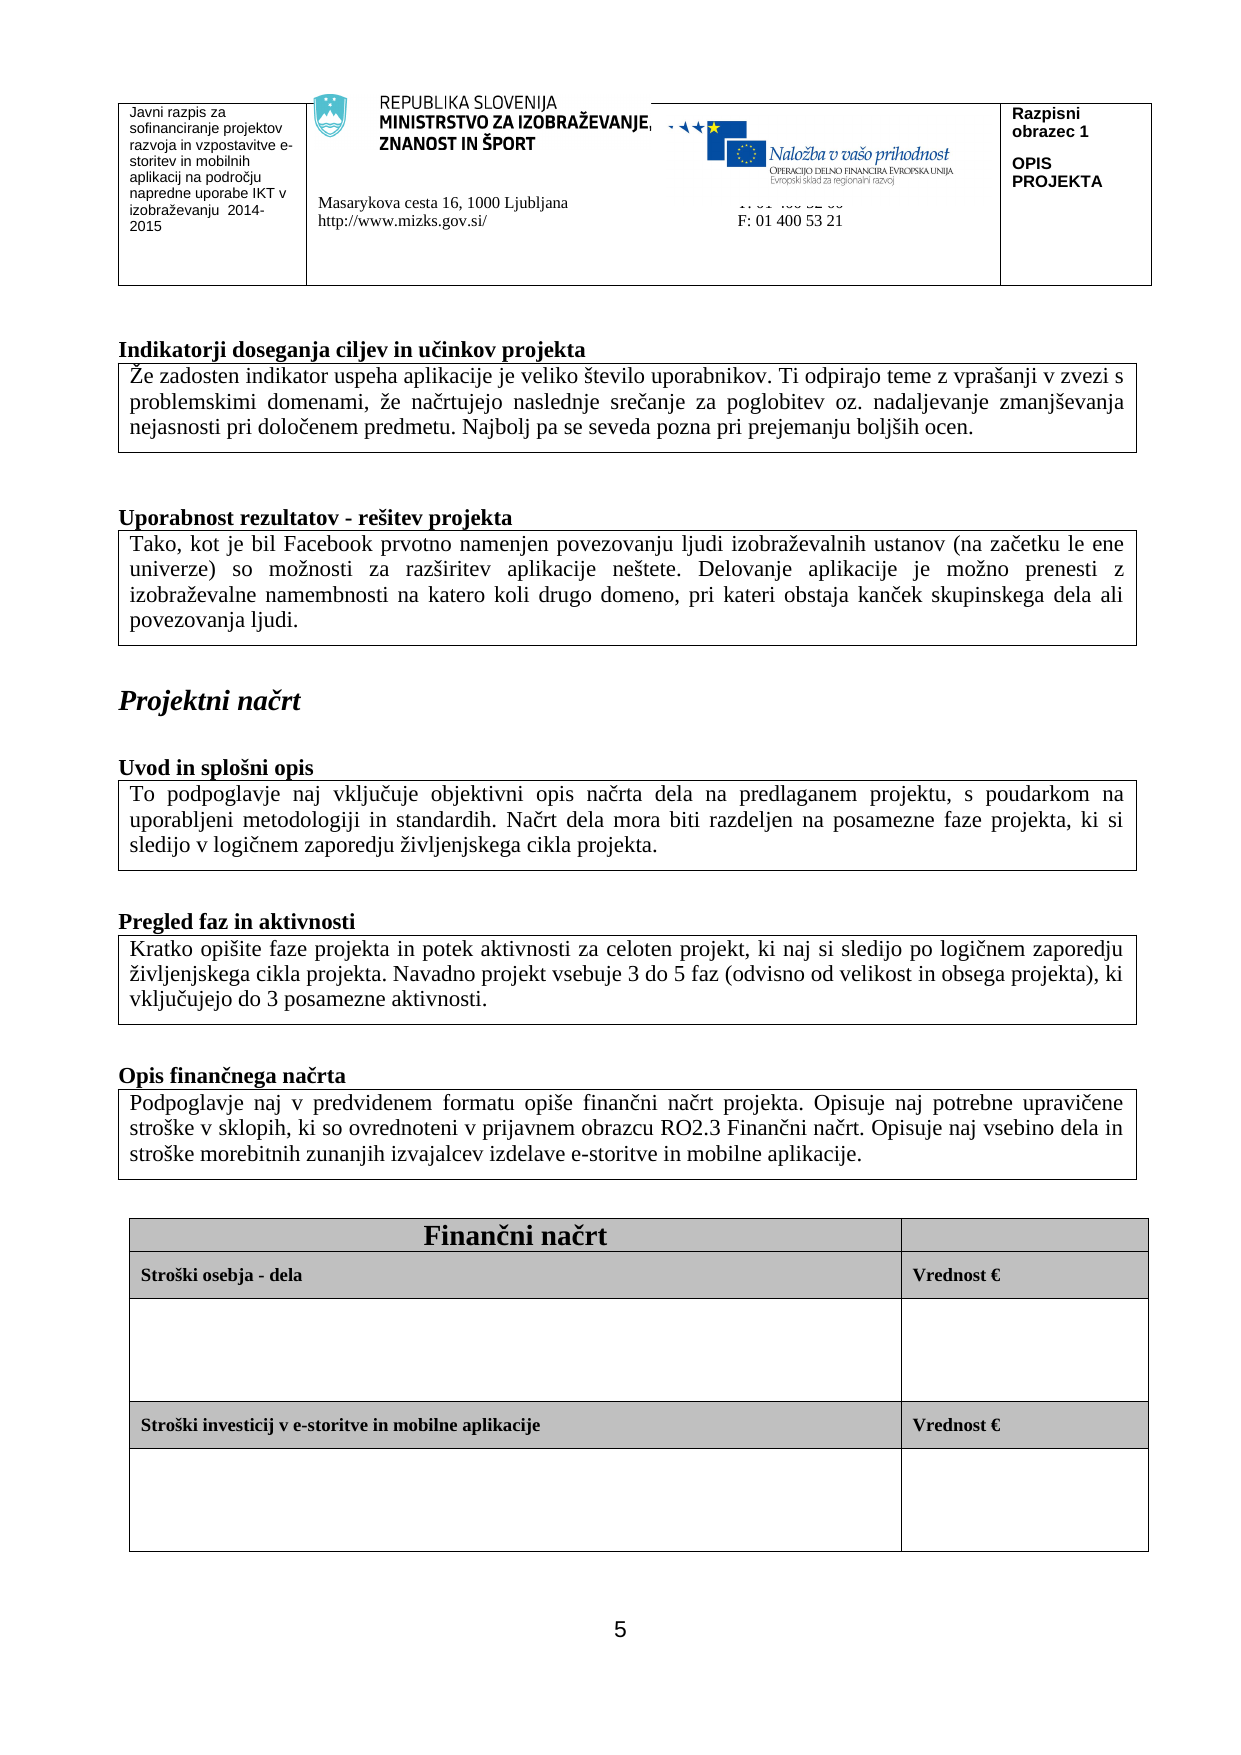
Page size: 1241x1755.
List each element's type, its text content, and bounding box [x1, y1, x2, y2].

table_cell [130, 1449, 901, 1551]
table_header [902, 1219, 1148, 1251]
picture [313, 94, 652, 150]
table_cell [130, 1299, 901, 1401]
picture [665, 115, 993, 206]
subtitle Indikatorji doseganja ciljev in učinkov projekta [118, 337, 1122, 362]
table_header Podpoglavje naj v predvidenem formatu opiše finančni načrt projekta. Opisuje naj potrebne upravičene stroške v sklopih, ki so ovrednoteni v prijavnem obrazcu RO2.3 Finančni načrt. Opisuje naj vsebino dela in stroške morebitnih zunanjih izvajalcev izdelave e-storitve in mobilne aplikacije. [119, 1090, 1136, 1179]
table_cell Stroški investicij v e-storitve in mobilne aplikacije [130, 1402, 901, 1448]
table_header To podpoglavje naj vključuje objektivni opis načrta dela na predlaganem projektu, s poudarkom na uporabljeni metodologiji in standardih. Načrt dela mora biti razdeljen na posamezne faze projekta, ki si sledijo v logičnem zaporedju življenjskega cikla projekta. [119, 781, 1136, 870]
table_cell Vrednost € [902, 1252, 1148, 1298]
table_cell Stroški osebja - dela [130, 1252, 901, 1298]
subtitle Uvod in splošni opis [118, 755, 1122, 780]
table_cell [902, 1299, 1148, 1401]
table_cell Vrednost € [902, 1402, 1148, 1448]
table_header Že zadosten indikator uspeha aplikacije je veliko število uporabnikov. Ti odpirajo teme z vprašanji v zvezi s problemskimi domenami, že načrtujejo naslednje srečanje za poglobitev oz. nadaljevanje zmanjševanja nejasnosti pri določenem predmetu. Najbolj pa se seveda pozna pri prejemanju boljših ocen. [119, 364, 1136, 452]
subtitle Uporabnost rezultatov - rešitev projekta [118, 504, 1122, 530]
table_header Tako, kot je bil Facebook prvotno namenjen povezovanju ljudi izobraževalnih ustanov (na začetku le ene univerze) so možnosti za razširitev aplikacije neštete. Delovanje aplikacije je možno prenesti z izobraževalne namembnosti na katero koli drugo domeno, pri kateri obstaja kanček skupinskega dela ali povezovanja ljudi. [119, 531, 1136, 645]
table_cell [902, 1449, 1148, 1551]
table_header Finančni načrt [130, 1219, 901, 1251]
subtitle Opis finančnega načrta [118, 1063, 1122, 1089]
subtitle Pregled faz in aktivnosti [118, 909, 1122, 934]
table_header Kratko opišite faze projekta in potek aktivnosti za celoten projekt, ki naj si sledijo po logičnem zaporedju življenjskega cikla projekta. Navadno projekt vsebuje 3 do 5 faz (odvisno od velikost in obsega projekta), ki vključujejo do 3 posamezne aktivnosti. [119, 936, 1136, 1024]
subtitle Projektni načrt [118, 684, 1122, 717]
